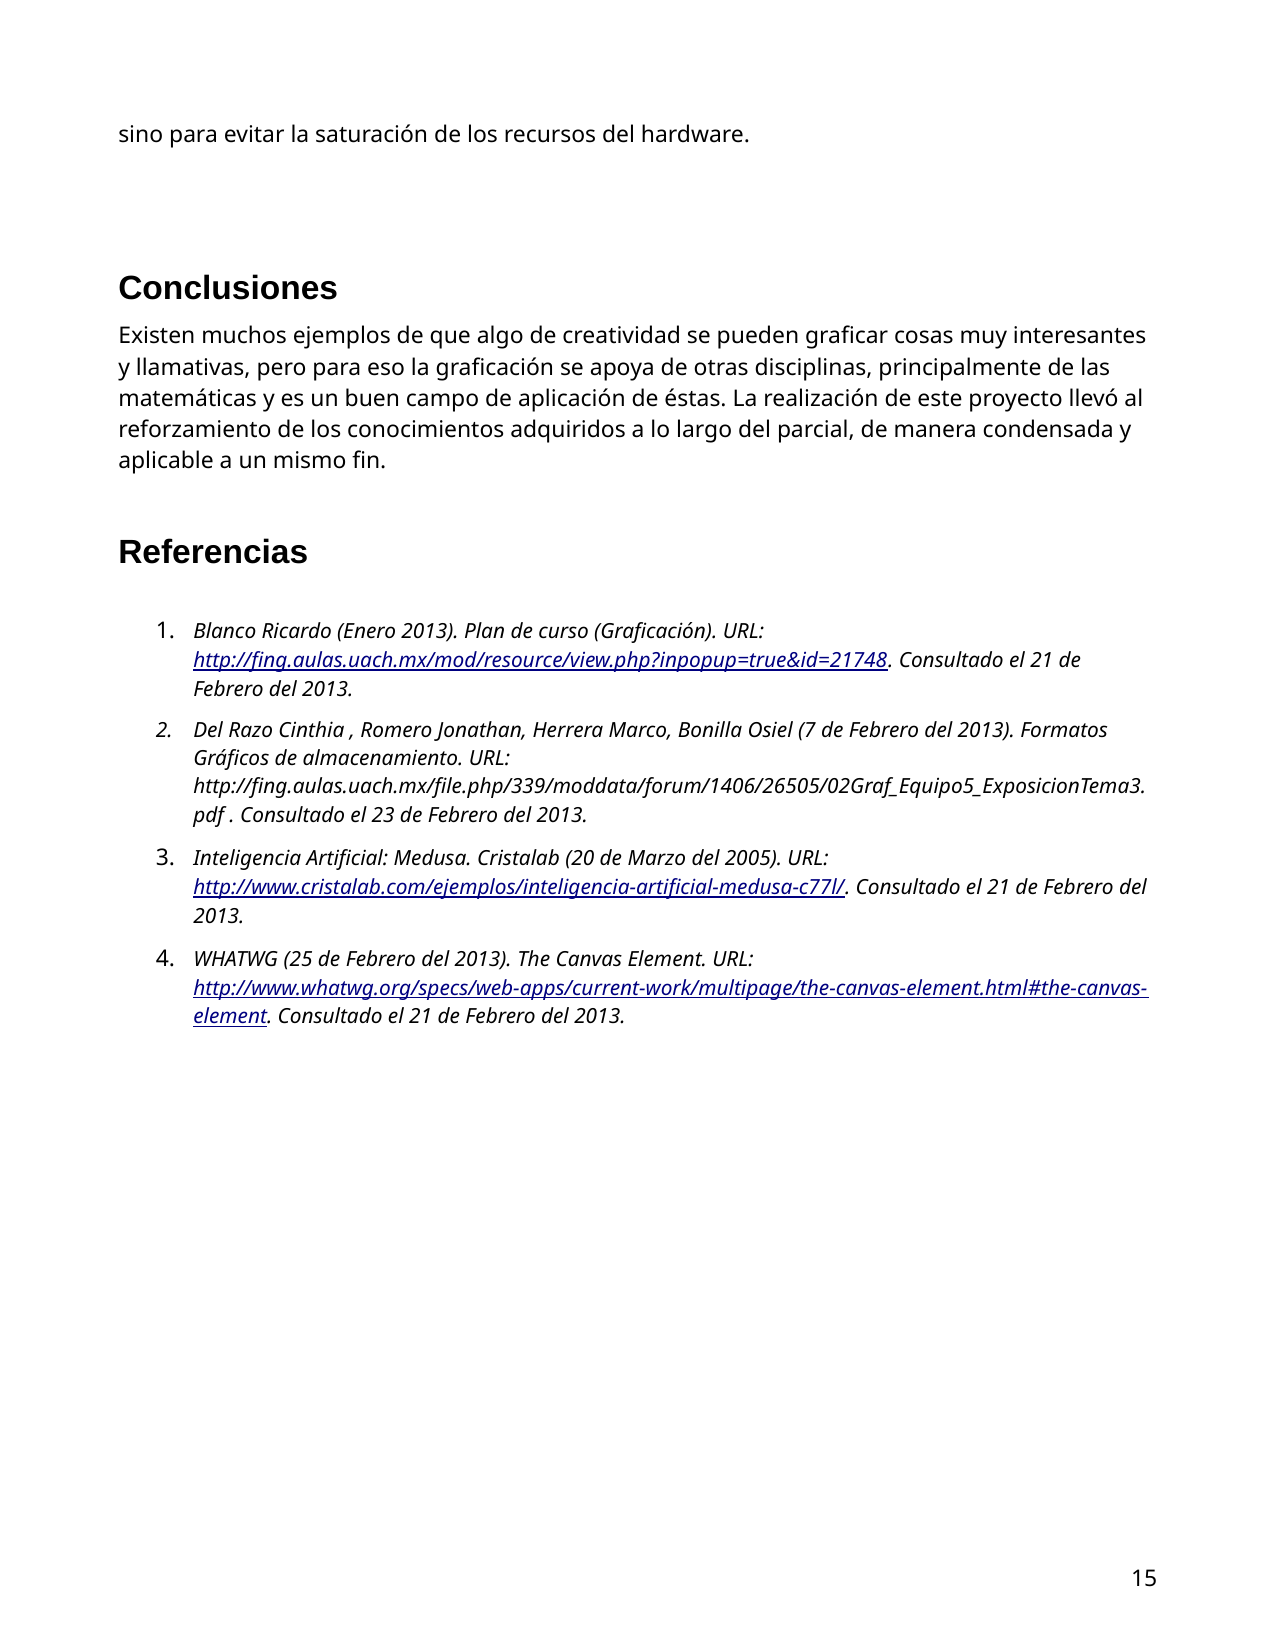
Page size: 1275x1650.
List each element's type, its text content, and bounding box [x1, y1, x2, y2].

text Existen muchos ejemplos de que algo de creatividad se pueden graficar cosas muy interesantes y llamativas, pero para eso la graficación se apoya de otras disciplinas, principalmente de las matemáticas y es un buen campo de aplicación de éstas. La realización de este proyecto llevó al reforzamiento de los conocimientos adquiridos a lo largo del parcial, de manera condensada y aplicable a un mismo fin. [118, 319, 1157, 476]
text sino para evitar la saturación de los recursos del hardware. [118, 118, 1157, 149]
subtitle Conclusiones [118, 268, 1157, 307]
list Inteligencia Artificial: Medusa. Cristalab (20 de Marzo del 2005). URL: http://www.cristalab.com/ejemplos/inteligencia-artificial-medusa-c77l/. Consultado el 21 de Febrero del 2013. [156, 841, 1157, 929]
list Blanco Ricardo (Enero 2013). Plan de curso (Graficación). URL: http://fing.aulas.uach.mx/mod/resource/view.php?inpopup=true&id=21748. Consultado el 21 de Febrero del 2013. [156, 614, 1157, 702]
subtitle Referencias [118, 532, 1157, 570]
list Del Razo Cinthia , Romero Jonathan, Herrera Marco, Bonilla Osiel (7 de Febrero del 2013). Formatos Gráficos de almacenamiento. URL: http://fing.aulas.uach.mx/file.php/339/moddata/forum/1406/26505/02Graf_Equipo5_ExposicionTema3.pdf . Consultado el 23 de Febrero del 2013. [156, 715, 1157, 828]
list WHATWG (25 de Febrero del 2013). The Canvas Element. URL: http://www.whatwg.org/specs/web-apps/current-work/multipage/the-canvas-element.html#the-canvas-element. Consultado el 21 de Febrero del 2013. [156, 942, 1157, 1030]
